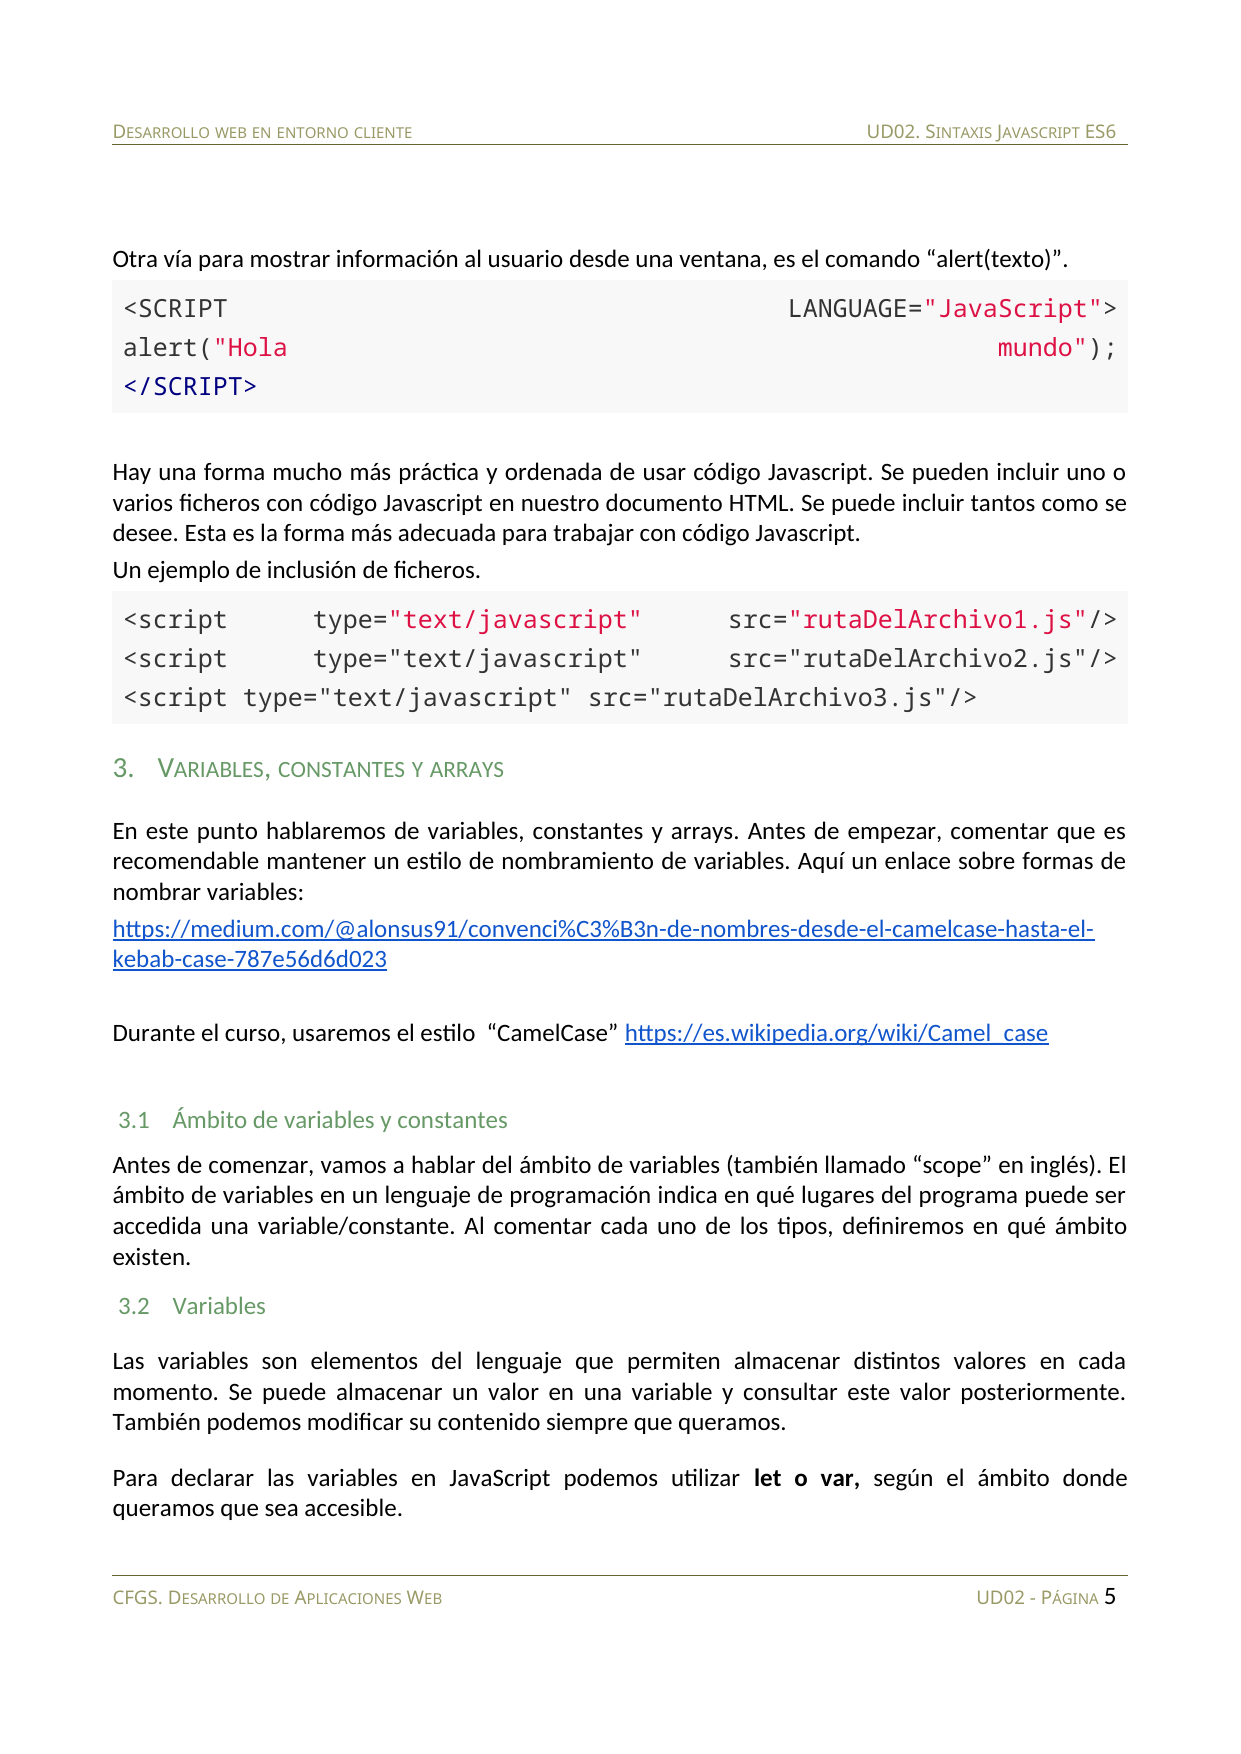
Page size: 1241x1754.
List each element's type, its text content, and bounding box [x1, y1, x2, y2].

text Un ejemplo de inclusión de ficheros. [112, 554, 1128, 585]
subtitle Ámbito de variables y constantes [112, 1104, 1128, 1134]
text Hay una forma mucho más práctica y ordenada de usar código Javascript. Se pueden incluir uno o varios ficheros con código Javascript en nuestro documento HTML. Se puede incluir tantos como se desee. Esta es la forma más adecuada para trabajar con código Javascript. [112, 456, 1128, 548]
text https://medium.com/@alonsus91/convenci%C3%B3n-de-nombres-desde-el-camelcase-hasta-el-kebab-case-787e56d6d023 [112, 913, 1128, 974]
text En este punto hablaremos de variables, constantes y arrays. Antes de empezar, comentar que es recomendable mantener un estilo de nombramiento de variables. Aquí un enlace sobre formas de nombrar variables: [112, 815, 1128, 906]
table_header <SCRIPT LANGUAGE="JavaScript"> alert("Hola mundo"); </SCRIPT> [112, 280, 1128, 413]
text Otra vía para mostrar información al usuario desde una ventana, es el comando “alert(texto)”. [112, 243, 1128, 273]
subtitle Variables, constantes y arrays [112, 749, 1128, 785]
table_header <script type="text/javascript" src="rutaDelArchivo1.js"/> <script type="text/javascript" src="rutaDelArchivo2.js"/> <script type="text/javascript" src="rutaDelArchivo3.js"/> [112, 591, 1128, 724]
subtitle Variables [112, 1290, 1128, 1321]
text Para declarar las variables en JavaScript podemos utilizar let o var, según el ámbito donde queramos que sea accesible. [112, 1462, 1128, 1523]
text Durante el curso, usaremos el estilo “CamelCase” https://es.wikipedia.org/wiki/Camel_case [112, 1017, 1128, 1048]
text Las variables son elementos del lenguaje que permiten almacenar distintos valores en cada momento. Se puede almacenar un valor en una variable y consultar este valor posteriormente. También podemos modificar su contenido siempre que queramos. [112, 1346, 1128, 1437]
text Antes de comenzar, vamos a hablar del ámbito de variables (también llamado “scope” en inglés). El ámbito de variables en un lenguaje de programación indica en qué lugares del programa puede ser accedida una variable/constante. Al comentar cada uno de los tipos, definiremos en qué ámbito existen. [112, 1149, 1128, 1271]
